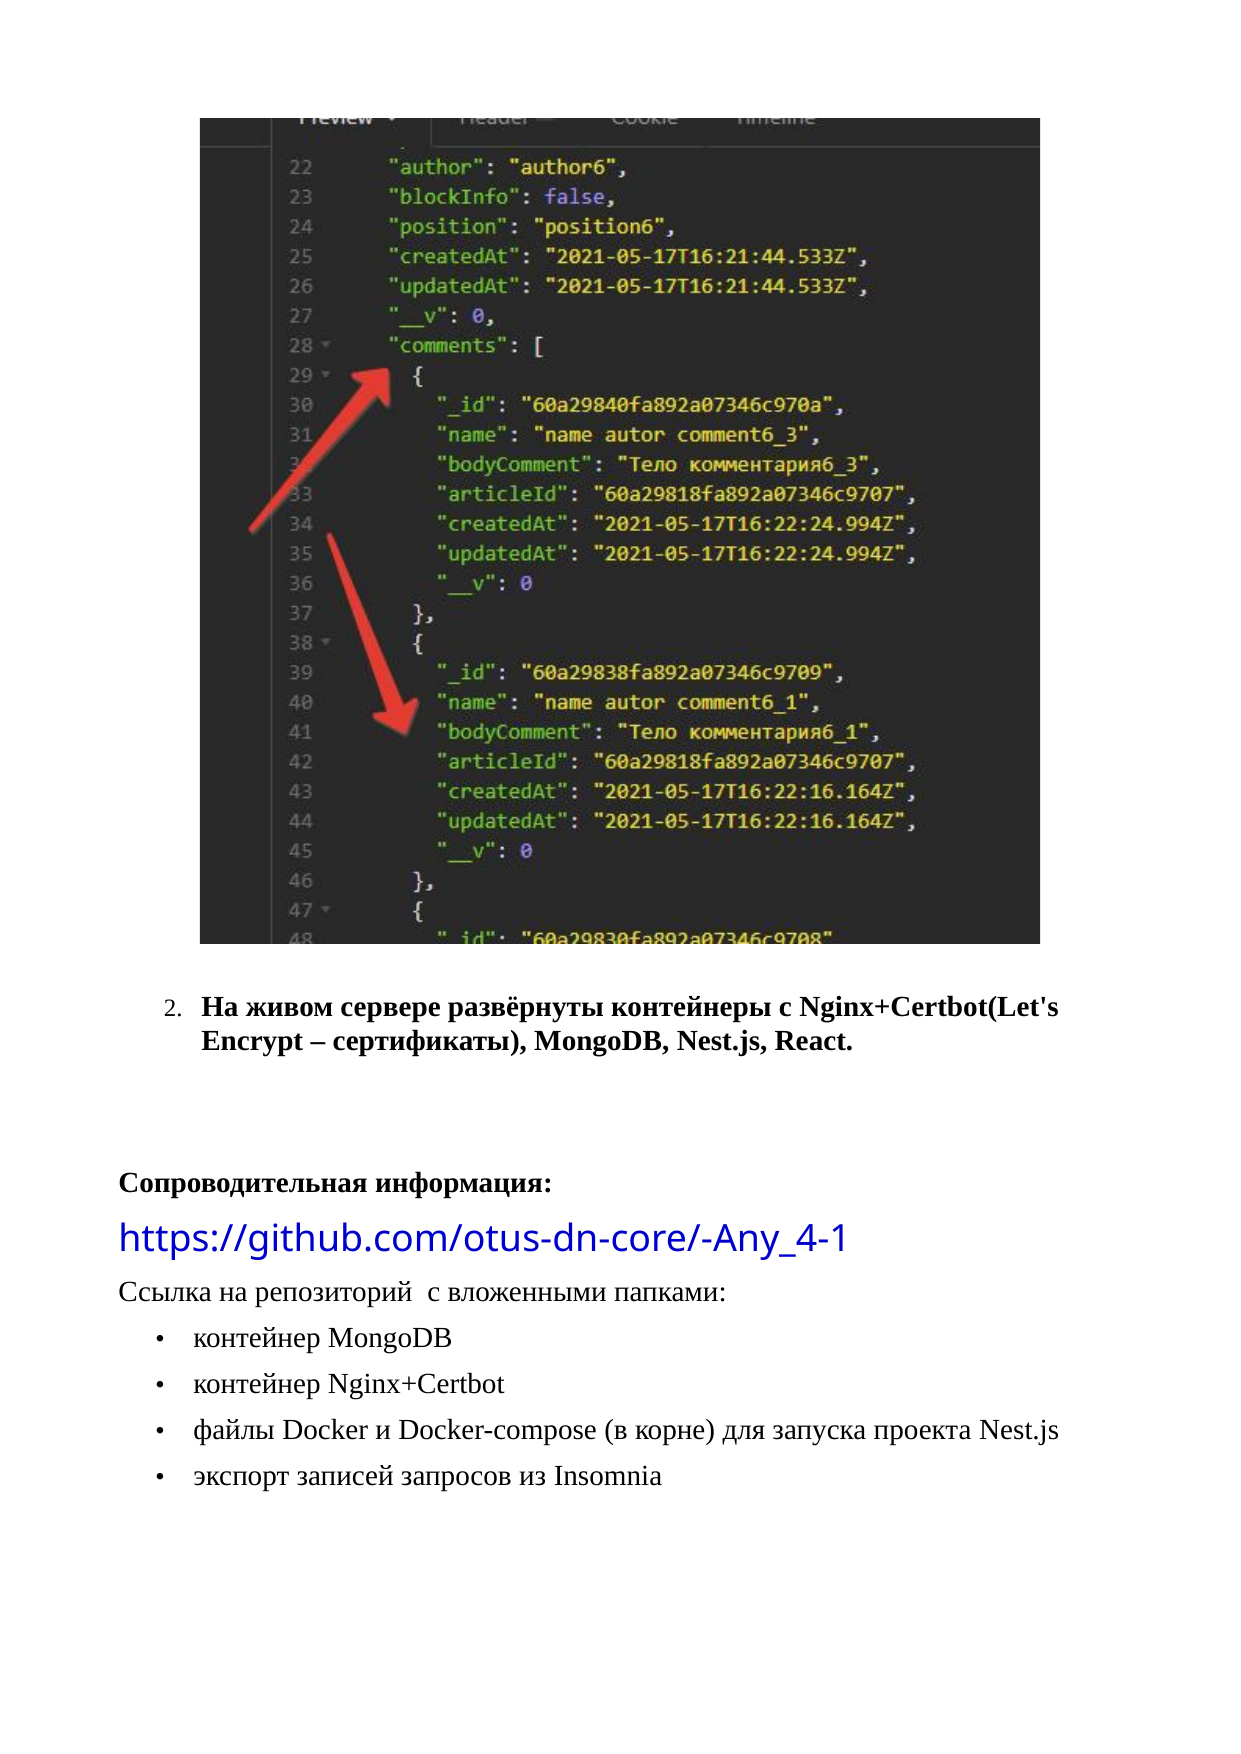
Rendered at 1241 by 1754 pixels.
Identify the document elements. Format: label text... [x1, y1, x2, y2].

list контейнер Nginx+Certbot [156, 1366, 1122, 1400]
text Ссылка на репозиторий c вложенными папками: [118, 1274, 1122, 1308]
picture [199, 118, 1041, 944]
list файлы Docker и Docker-compose (в корне) для запуска проекта Nest.js [156, 1412, 1122, 1446]
text https://github.com/otus-dn-core/-Any_4-1 [118, 1211, 1122, 1262]
list экспорт записей запросов из Insomnia [156, 1458, 1122, 1492]
list На живом сервере развёрнуты контейнеры с Nginx+Certbot(Let's Encrypt – сертификаты), MongoDB, Nest.js, React. [163, 989, 1122, 1056]
list контейнер MongoDB [156, 1320, 1122, 1354]
subtitle Сопроводительная информация: [118, 1165, 1122, 1198]
